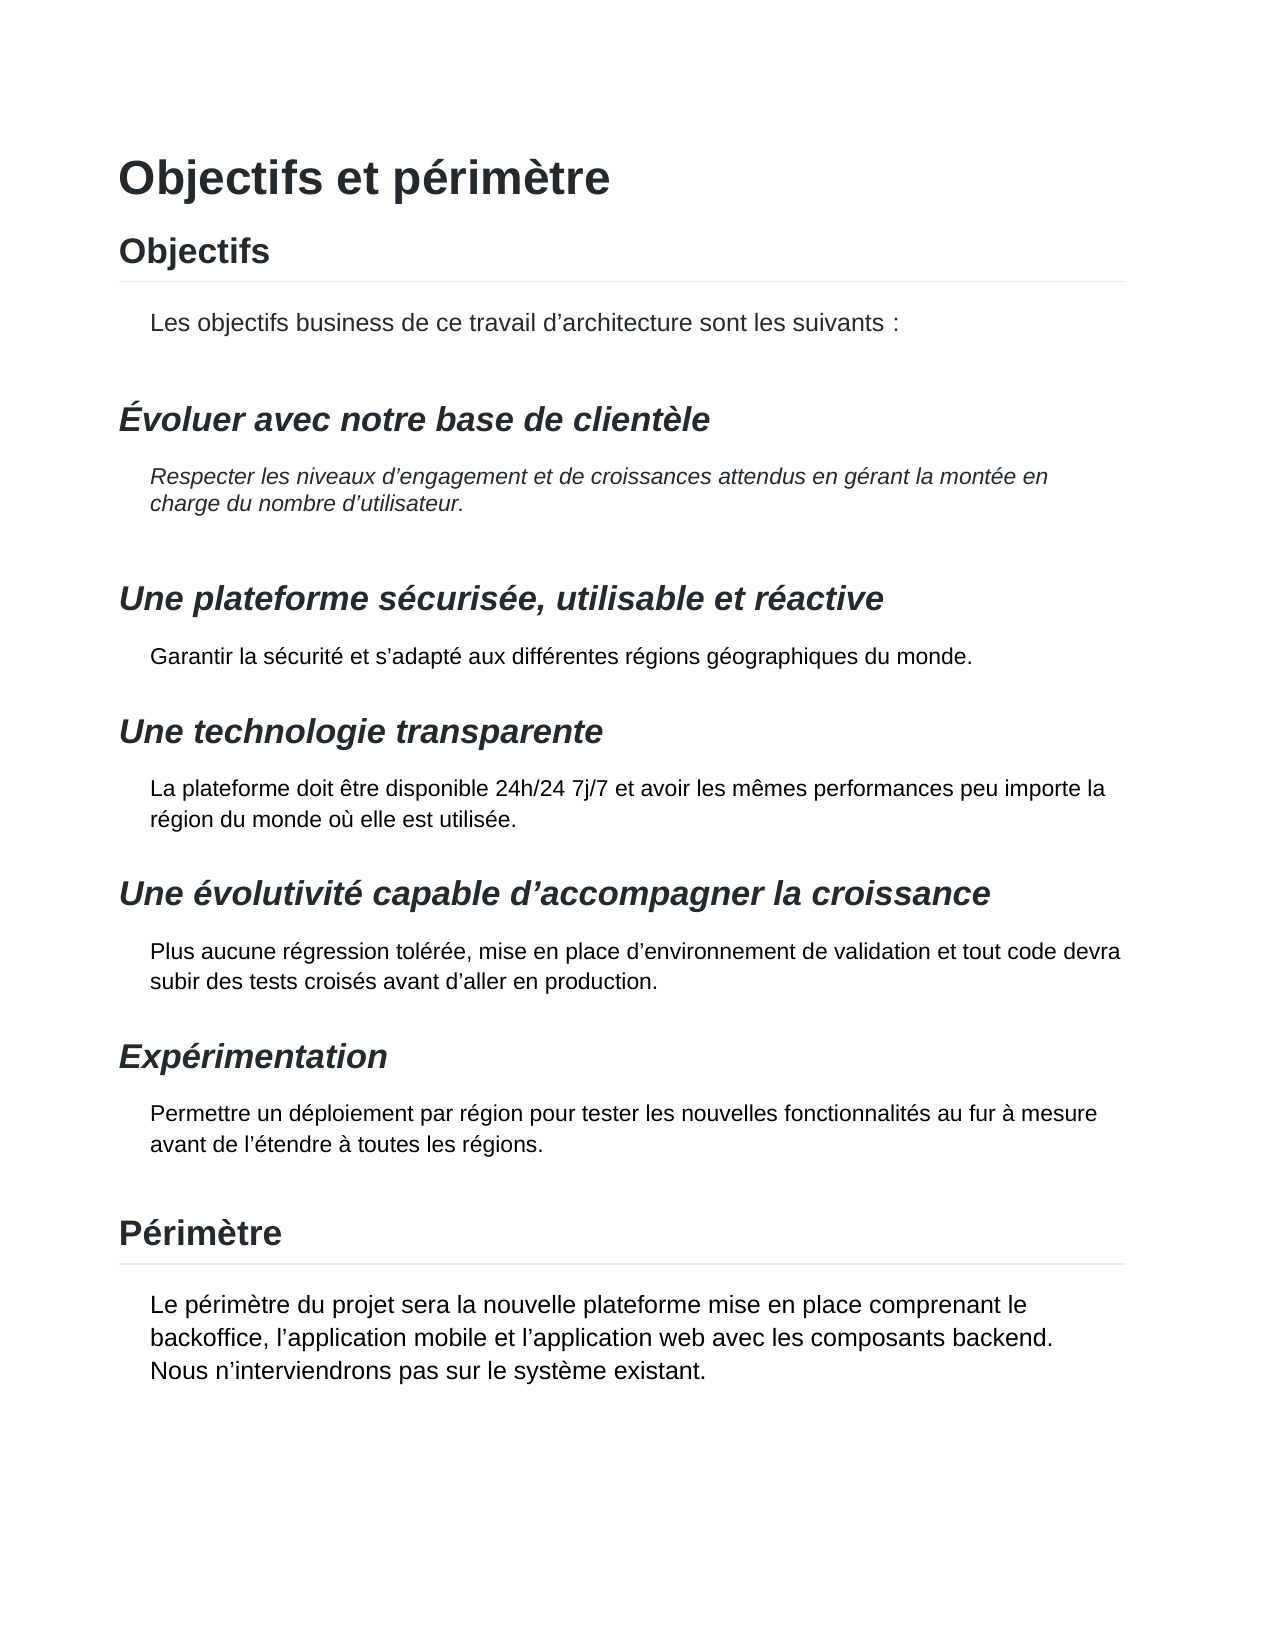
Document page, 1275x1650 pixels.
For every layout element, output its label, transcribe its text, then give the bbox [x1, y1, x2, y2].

text La plateforme doit être disponible 24h/24 7j/7 et avoir les mêmes performances peu importe la région du monde où elle est utilisée. [150, 775, 1125, 832]
subtitle Une plateforme sécurisée, utilisable et réactive [119, 578, 1125, 618]
text Respecter les niveaux d’engagement et de croissances attendus en gérant la montée en charge du nombre d’utilisateur. [150, 463, 1125, 516]
text Permettre un déploiement par région pour tester les nouvelles fonctionnalités au fur à mesure avant de l’étendre à toutes les régions. [150, 1100, 1125, 1157]
subtitle Évoluer avec notre base de clientèle [119, 399, 1125, 438]
text Garantir la sécurité et s’adapté aux différentes régions géographiques du monde. [150, 643, 1125, 669]
text Les objectifs business de ce travail d’architecture sont les suivants : [150, 307, 1125, 336]
text Le périmètre du projet sera la nouvelle plateforme mise en place comprenant le backoffice, l’application mobile et l’application web avec les composants backend. [150, 1290, 1125, 1352]
subtitle Expérimentation [119, 1036, 1125, 1075]
subtitle Une évolutivité capable d’accompagner la croissance [119, 873, 1125, 913]
text Nous n’interviendrons pas sur le système existant. [150, 1356, 1125, 1385]
subtitle Périmètre [119, 1212, 1125, 1263]
subtitle Objectifs [119, 230, 1125, 281]
subtitle Objectifs et périmètre [119, 150, 1125, 205]
subtitle Une technologie transparente [119, 711, 1125, 750]
text Plus aucune régression tolérée, mise en place d’environnement de validation et tout code devra subir des tests croisés avant d’aller en production. [150, 938, 1125, 994]
